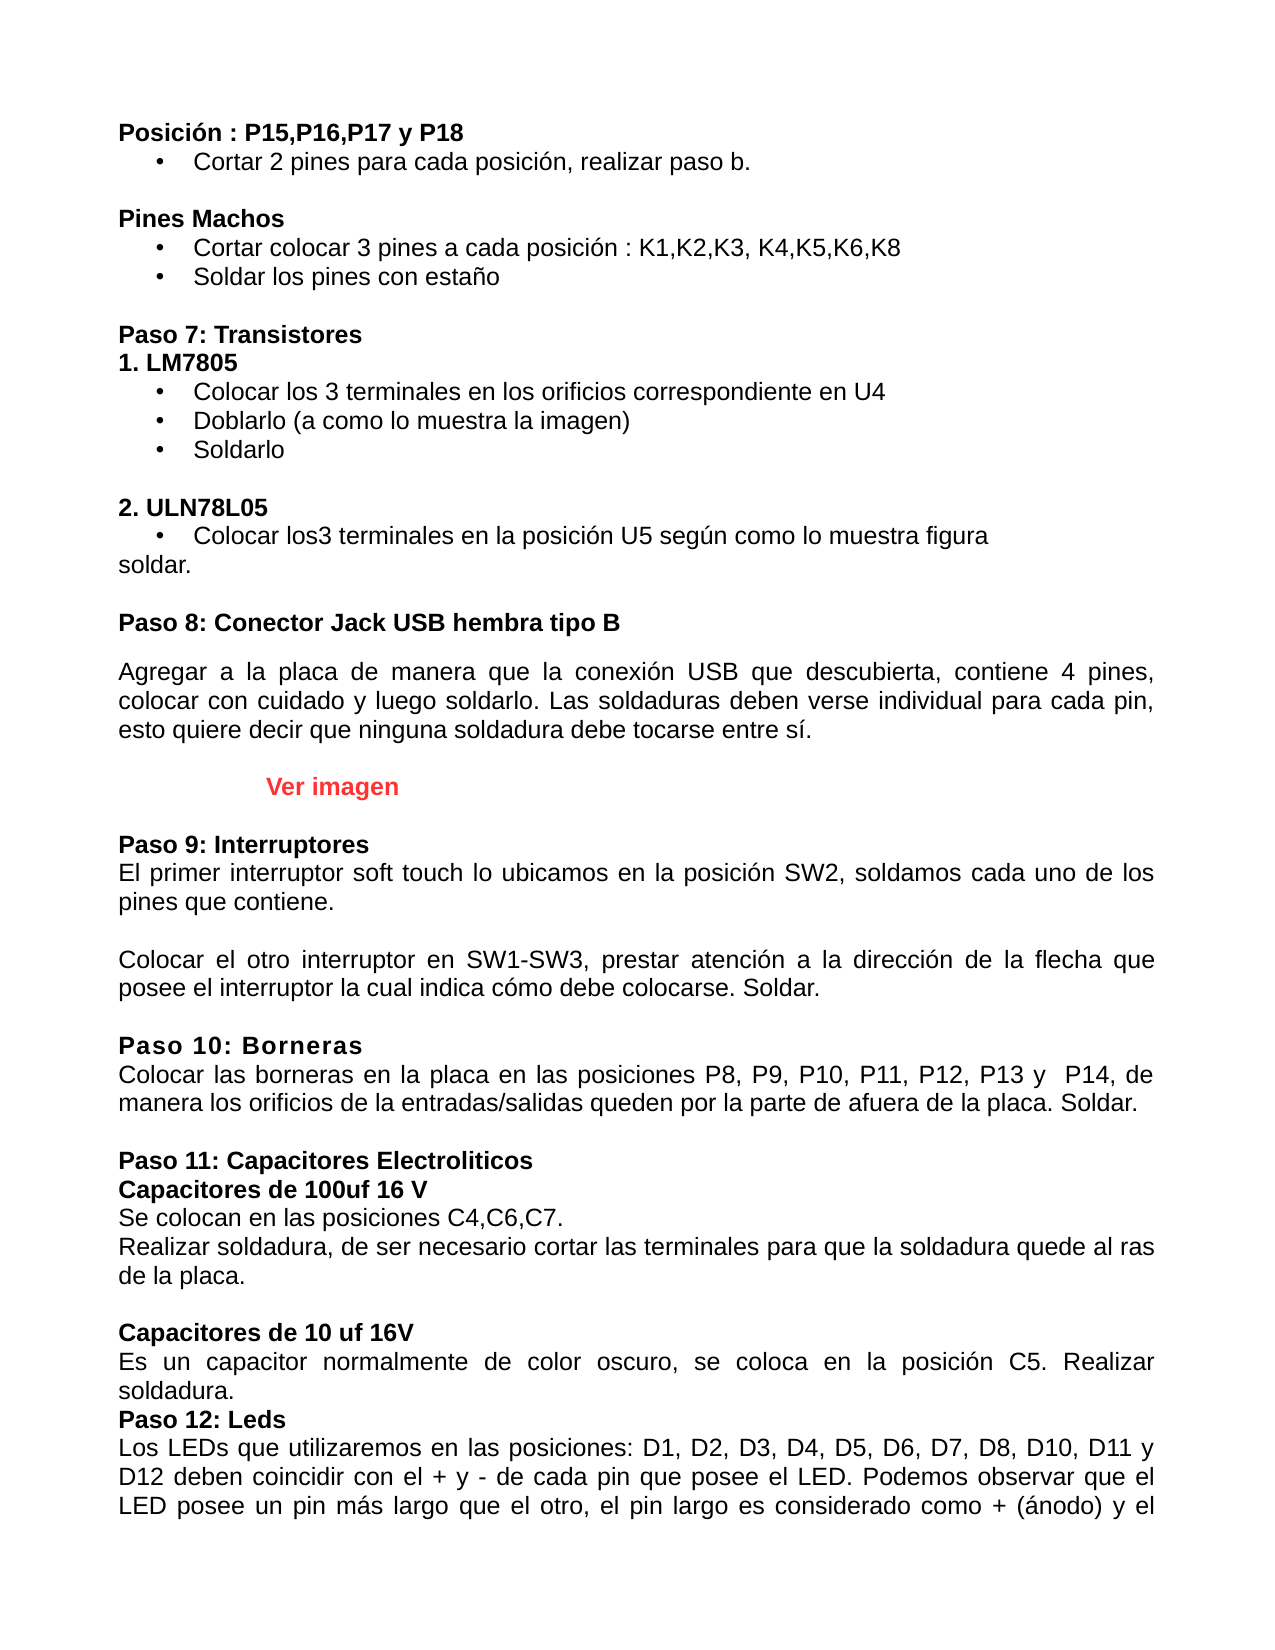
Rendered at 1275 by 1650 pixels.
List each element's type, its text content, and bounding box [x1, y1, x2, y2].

list Colocar los3 terminales en la posición U5 según como lo muestra figura [156, 521, 1157, 550]
text Es un capacitor normalmente de color oscuro, se coloca en la posición C5. Realizar soldadura. [118, 1347, 1157, 1405]
text Colocar el otro interruptor en SW1-SW3, prestar atención a la dirección de la flecha que posee el interruptor la cual indica cómo debe colocarse. Soldar. [118, 945, 1157, 1002]
list Doblarlo (a como lo muestra la imagen) [156, 406, 1157, 435]
text Realizar soldadura, de ser necesario cortar las terminales para que la soldadura quede al ras de la placa. [118, 1232, 1157, 1290]
text Colocar las borneras en la placa en las posiciones P8, P9, P10, P11, P12, P13 y P14, de manera los orificios de la entradas/salidas queden por la parte de afuera de la placa. Soldar. [118, 1060, 1157, 1117]
list 2. ULN78L05 [118, 492, 1157, 521]
text Capacitores de 10 uf 16V [118, 1318, 1157, 1347]
text Paso 9: Interruptores [118, 830, 1157, 858]
text Capacitores de 100uf 16 V [118, 1175, 1157, 1203]
text Ver imagen [118, 772, 1157, 801]
list Cortar 2 pines para cada posición, realizar paso b. [156, 147, 1157, 176]
list Colocar los 3 terminales en los orificios correspondiente en U4 [156, 377, 1157, 406]
list Soldar los pines con estaño [156, 262, 1157, 291]
list Soldarlo [156, 435, 1157, 464]
text Paso 10: Borneras [118, 1031, 1157, 1060]
list 1. LM7805 [118, 348, 1157, 377]
text Los LEDs que utilizaremos en las posiciones: D1, D2, D3, D4, D5, D6, D7, D8, D10, D11 y D12 deben coincidir con el + y - de cada pin que posee el LED. Podemos observar que el LED posee un pin más largo que el otro, el pin largo es considerado como + (ánodo) y el [118, 1433, 1157, 1520]
text Se colocan en las posiciones C4,C6,C7. [118, 1203, 1157, 1232]
list Pines Machos [118, 204, 1157, 233]
text Agregar a la placa de manera que la conexión USB que descubierta, contiene 4 pines, colocar con cuidado y luego soldarlo. Las soldaduras deben verse individual para cada pin, esto quiere decir que ninguna soldadura debe tocarse entre sí. [118, 657, 1157, 743]
text Paso 11: Capacitores Electroliticos [118, 1146, 1157, 1175]
list Paso 8: Conector Jack USB hembra tipo B [118, 608, 1157, 636]
list Cortar colocar 3 pines a cada posición : K1,K2,K3, K4,K5,K6,K8 [156, 233, 1157, 262]
text El primer interruptor soft touch lo ubicamos en la posición SW2, soldamos cada uno de los pines que contiene. [118, 858, 1157, 916]
list Paso 7: Transistores [118, 320, 1157, 348]
list soldar. [118, 550, 1157, 579]
list Posición : P15,P16,P17 y P18 [118, 118, 1157, 147]
text Paso 12: Leds [118, 1405, 1157, 1433]
